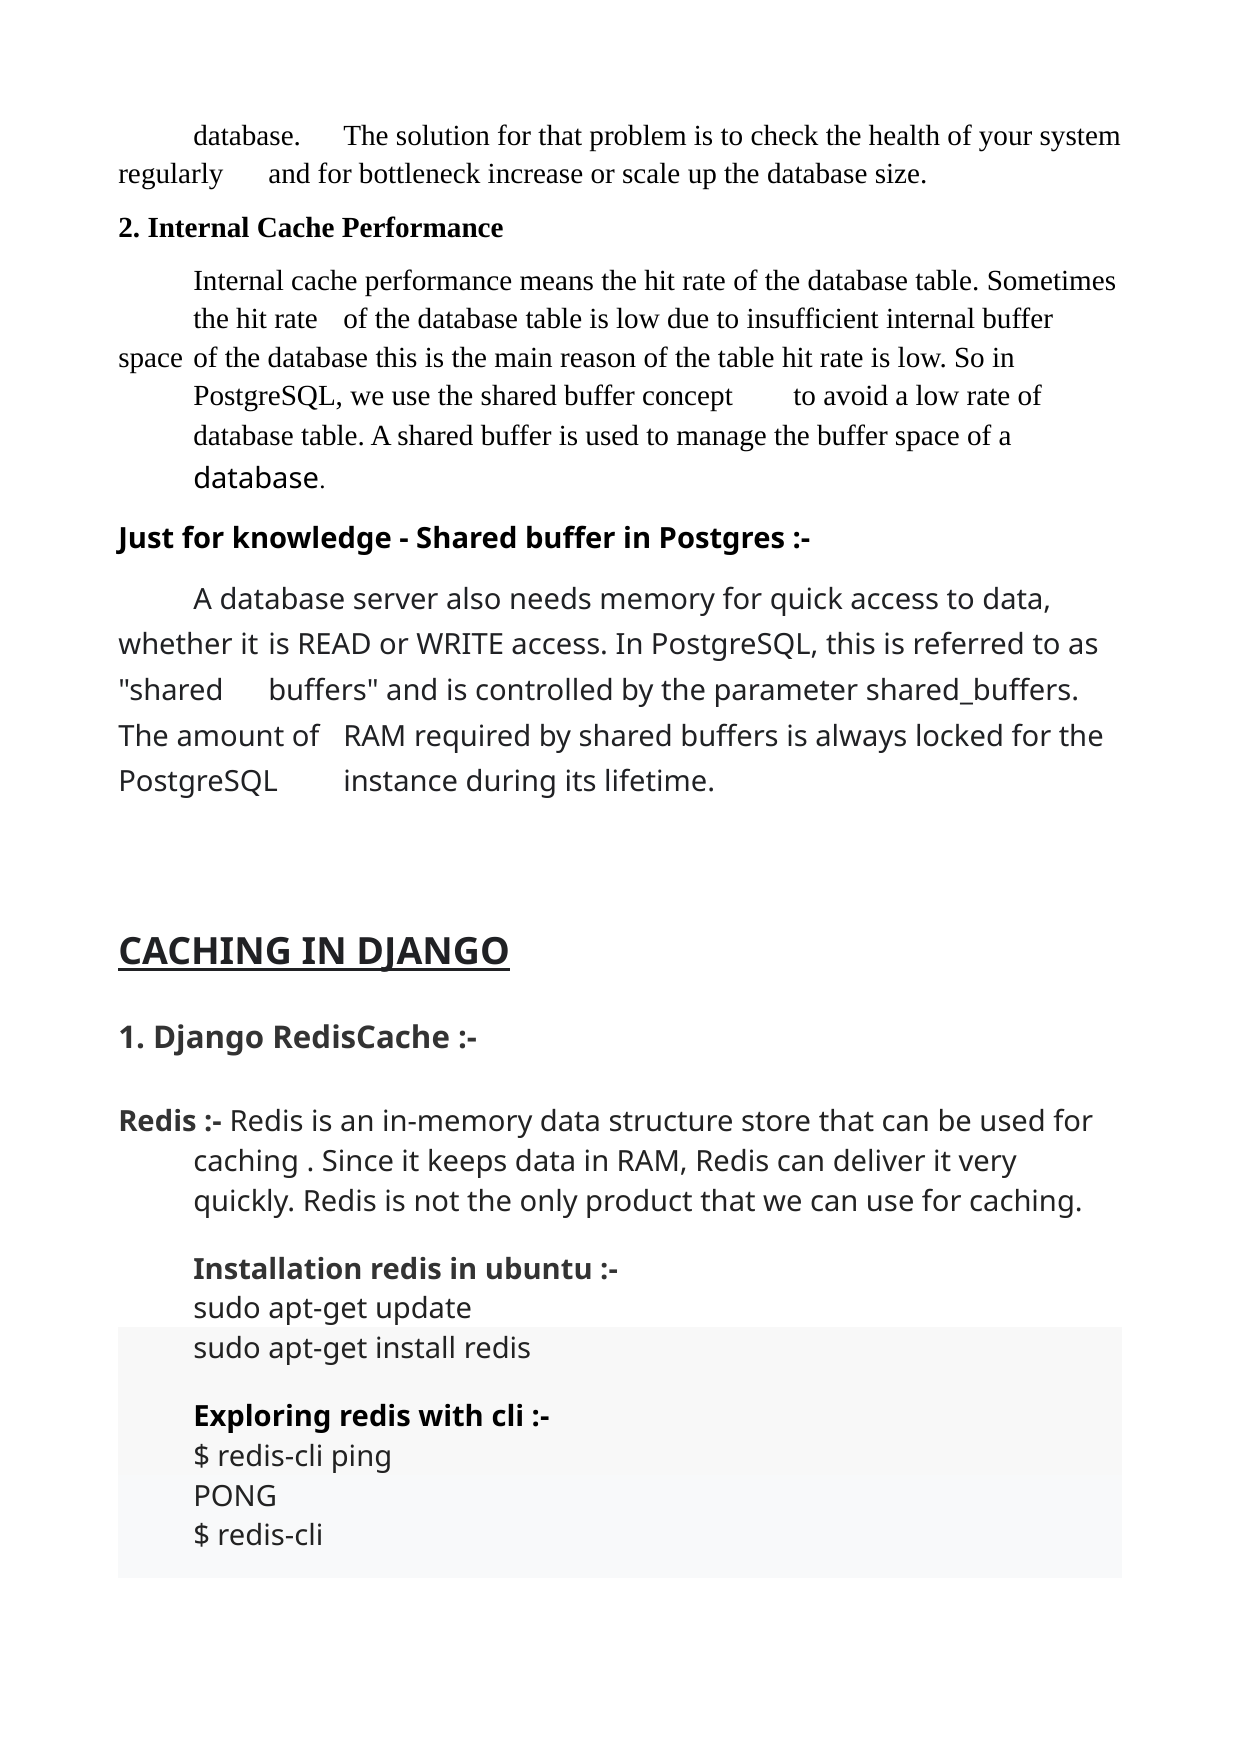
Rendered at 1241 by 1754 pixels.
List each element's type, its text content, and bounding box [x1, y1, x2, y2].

text database. The solution for that problem is to check the health of your system regularly and for bottleneck increase or scale up the database size. [118, 118, 1122, 190]
text Exploring redis with cli :- [118, 1396, 1122, 1435]
text sudo apt-get update [118, 1288, 1122, 1327]
text Redis :- Redis is an in-memory data structure store that can be used for caching . Since it keeps data in RAM, Redis can deliver it very quickly. Redis is not the only product that we can use for caching. [118, 1101, 1122, 1220]
text PONG [118, 1475, 1122, 1514]
text $ redis-cli [118, 1514, 1122, 1554]
text CACHING IN DJANGO [118, 925, 1122, 976]
text Internal cache performance means the hit rate of the database table. Sometimes the hit rate of the database table is low due to insufficient internal buffer space of the database this is the main reason of the table hit rate is low. So in PostgreSQL, we use the shared buffer concept to avoid a low rate of database table. A shared buffer is used to manage the buffer space of a database. [118, 263, 1122, 497]
text 2. Internal Cache Performance [118, 210, 1122, 243]
text $ redis-cli ping [118, 1435, 1122, 1475]
text sudo apt-get install redis [118, 1327, 1122, 1367]
text Just for knowledge - Shared buffer in Postgres :- [118, 518, 1122, 557]
text A database server also needs memory for quick access to data, whether it is READ or WRITE access. In PostgreSQL, this is referred to as "shared buffers" and is controlled by the parameter shared_buffers. The amount of RAM required by shared buffers is always locked for the PostgreSQL instance during its lifetime. [118, 578, 1122, 866]
text Installation redis in ubuntu :- [118, 1248, 1122, 1288]
text 1. Django RedisCache :- [118, 1015, 1122, 1058]
